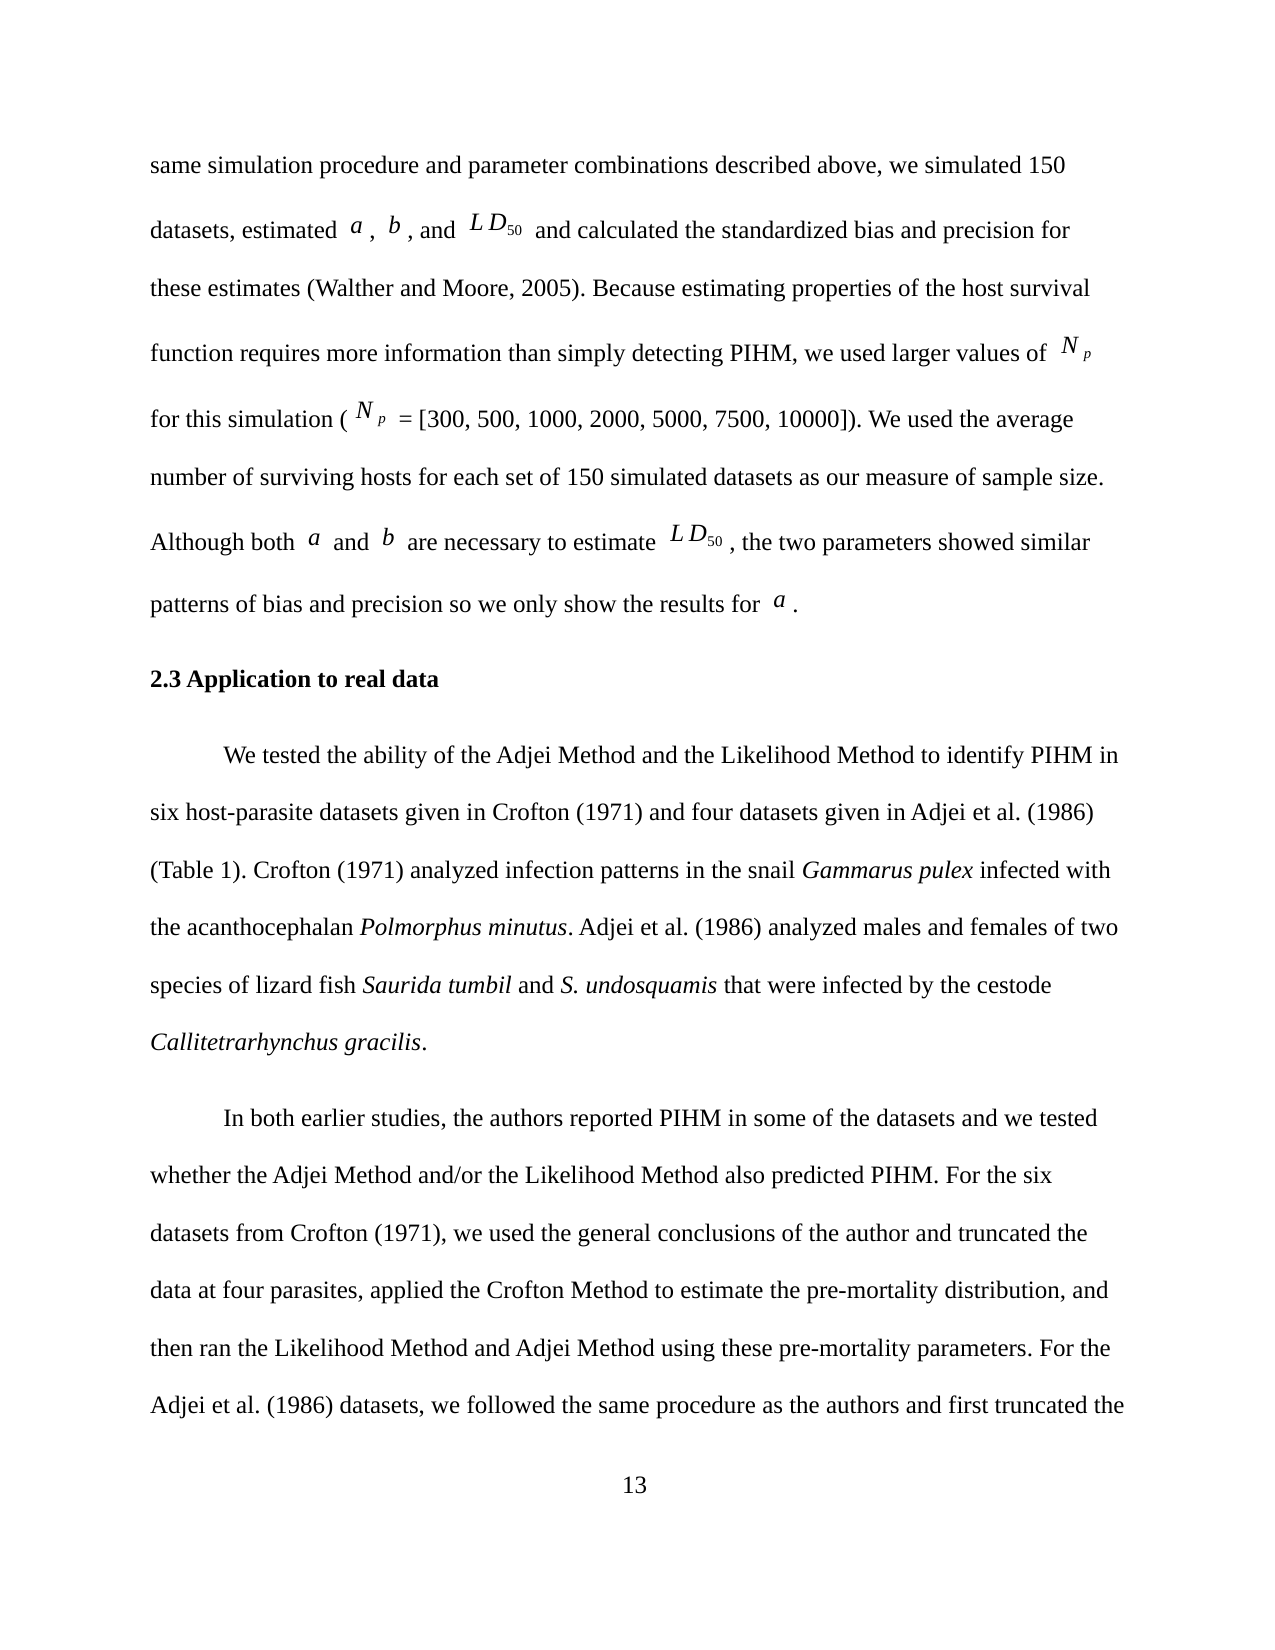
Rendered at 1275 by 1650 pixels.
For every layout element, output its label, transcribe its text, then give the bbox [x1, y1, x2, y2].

text 2.3 Application to real data [150, 664, 1125, 693]
text In both earlier studies, the authors reported PIHM in some of the datasets and we tested whether the Adjei Method and/or the Likelihood Method also predicted PIHM. For the six datasets from Crofton (1971), we used the general conclusions of the author and truncated the data at four parasites, applied the Crofton Method to estimate the pre-mortality distribution, and then ran the Likelihood Method and Adjei Method using these pre-mortality parameters. For the Adjei et al. (1986) datasets, we followed the same procedure as the authors and first truncated the [150, 1103, 1125, 1419]
text In the previous section we compared the ability of the Adjei Method and the Likelihood Method to provide a “yes” or “no” answer for whether or not PIHM was occurring in a system. In this section we compared the ability of the Adjei Method and the Likelihood Method to estimate properties of the survival function such as the parameters , and . Using the same simulation procedure and parameter combinations described above, we simulated 150 datasets, estimated , , and and calculated the standardized bias and precision for these estimates (Walther and Moore, 2005). Because estimating properties of the host survival function requires more information than simply detecting PIHM, we used larger values of for this simulation ( = [300, 500, 1000, 2000, 5000, 7500, 10000]). We used the average number of surviving hosts for each set of 150 simulated datasets as our measure of sample size. Although both and are necessary to estimate , the two parameters showed similar patterns of bias and precision so we only show the results for . [150, 150, 1125, 618]
text We tested the ability of the Adjei Method and the Likelihood Method to identify PIHM in six host-parasite datasets given in Crofton (1971) and four datasets given in Adjei et al. (1986) (Table 1). Crofton (1971) analyzed infection patterns in the snail Gammarus pulex infected with the acanthocephalan Polmorphus minutus. Adjei et al. (1986) analyzed males and females of two species of lizard fish Saurida tumbil and S. undosquamis that were infected by the cestode Callitetrarhynchus gracilis. [150, 740, 1125, 1056]
